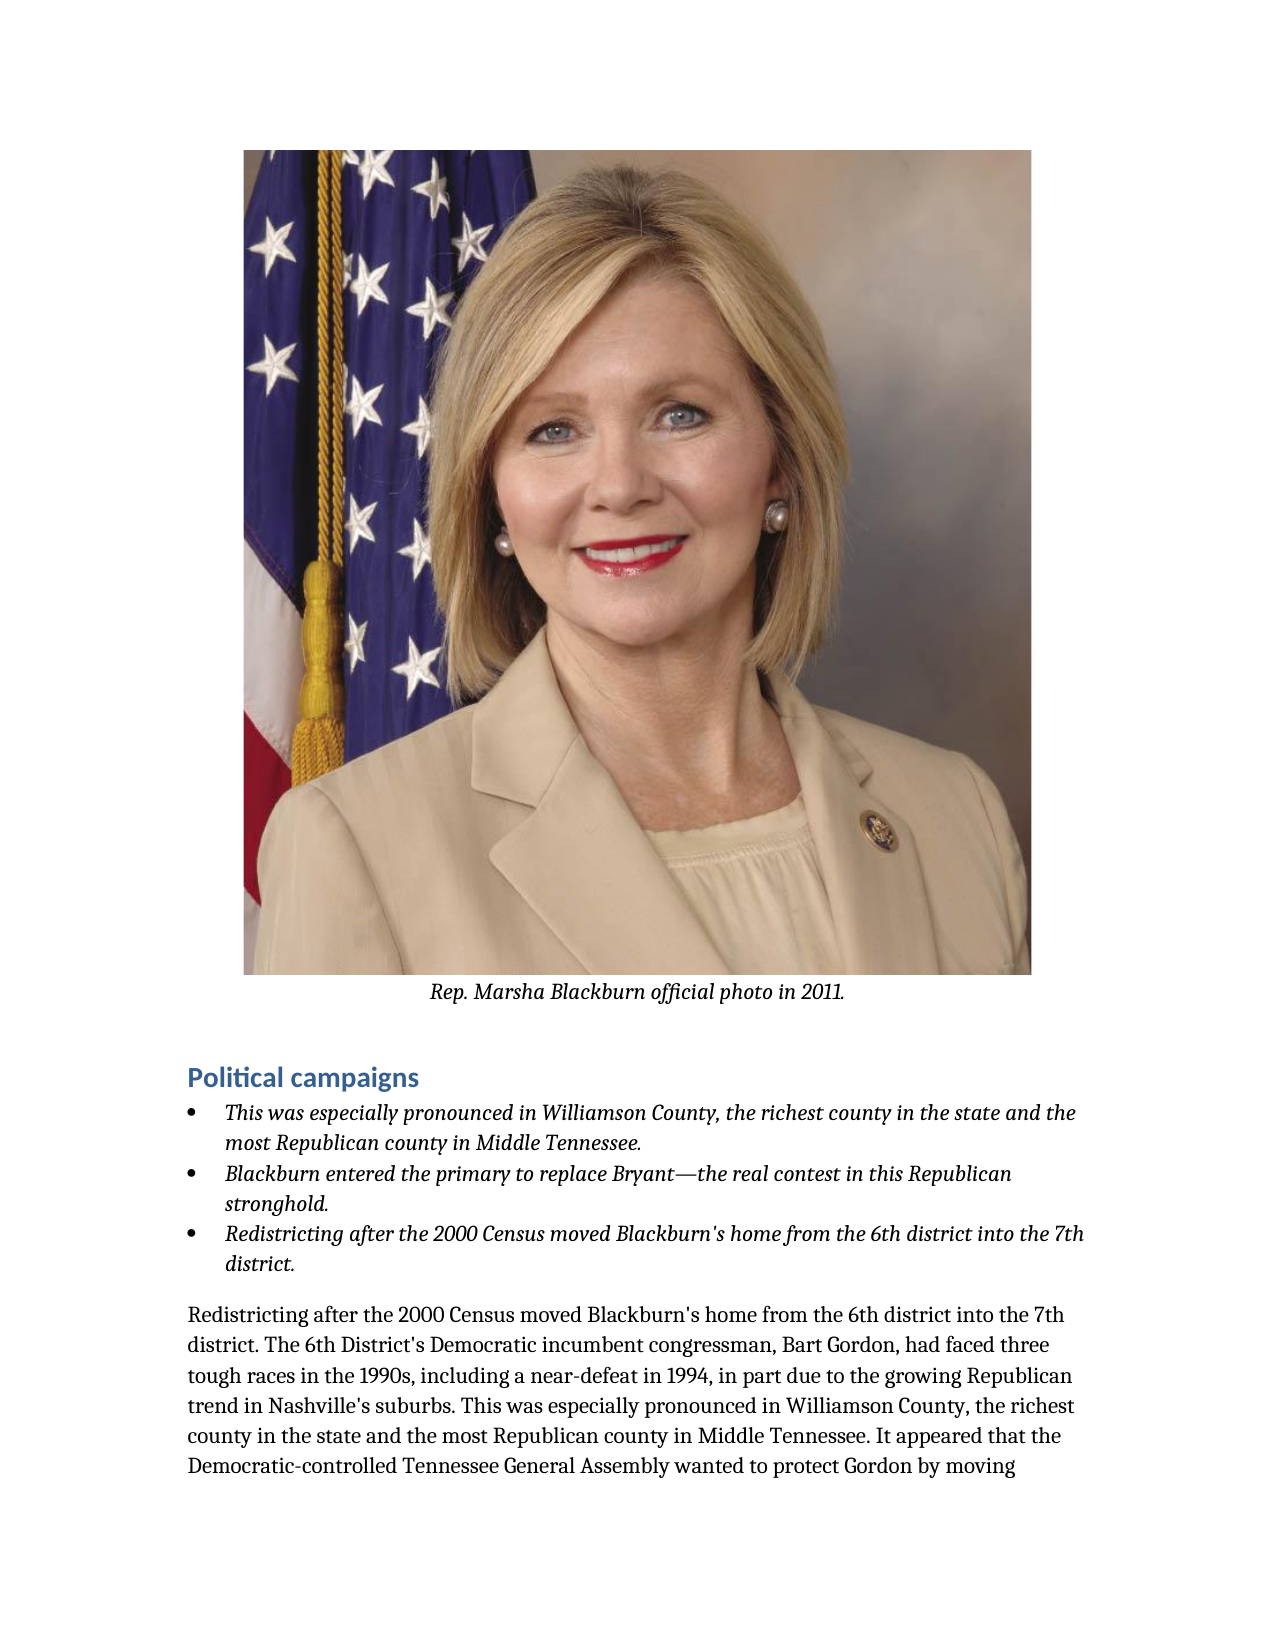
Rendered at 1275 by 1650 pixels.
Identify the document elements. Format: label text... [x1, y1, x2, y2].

text Rep. Marsha Blackburn official photo in 2011. [187, 150, 1087, 1005]
list This was especially pronounced in Williamson County, the richest county in the state and the most Republican county in Middle Tennessee. [187, 1100, 1087, 1157]
text Redistricting after the 2000 Census moved Blackburn's home from the 6th district into the 7th district. The 6th District's Democratic incumbent congressman, Bart Gordon, had faced three tough races in the 1990s, including a near-defeat in 1994, in part due to the growing Republican trend in Nashville's suburbs. This was especially pronounced in Williamson County, the richest county in the state and the most Republican county in Middle Tennessee. It appeared that the Democratic-controlled Tennessee General Assembly wanted to protect Gordon by moving [187, 1302, 1087, 1479]
subtitle Political campaigns [187, 1059, 1087, 1095]
picture [243, 150, 1032, 975]
list Redistricting after the 2000 Census moved Blackburn's home from the 6th district into the 7th district. [187, 1221, 1087, 1277]
list Blackburn entered the primary to replace Bryant—the real contest in this Republican stronghold. [187, 1160, 1087, 1217]
